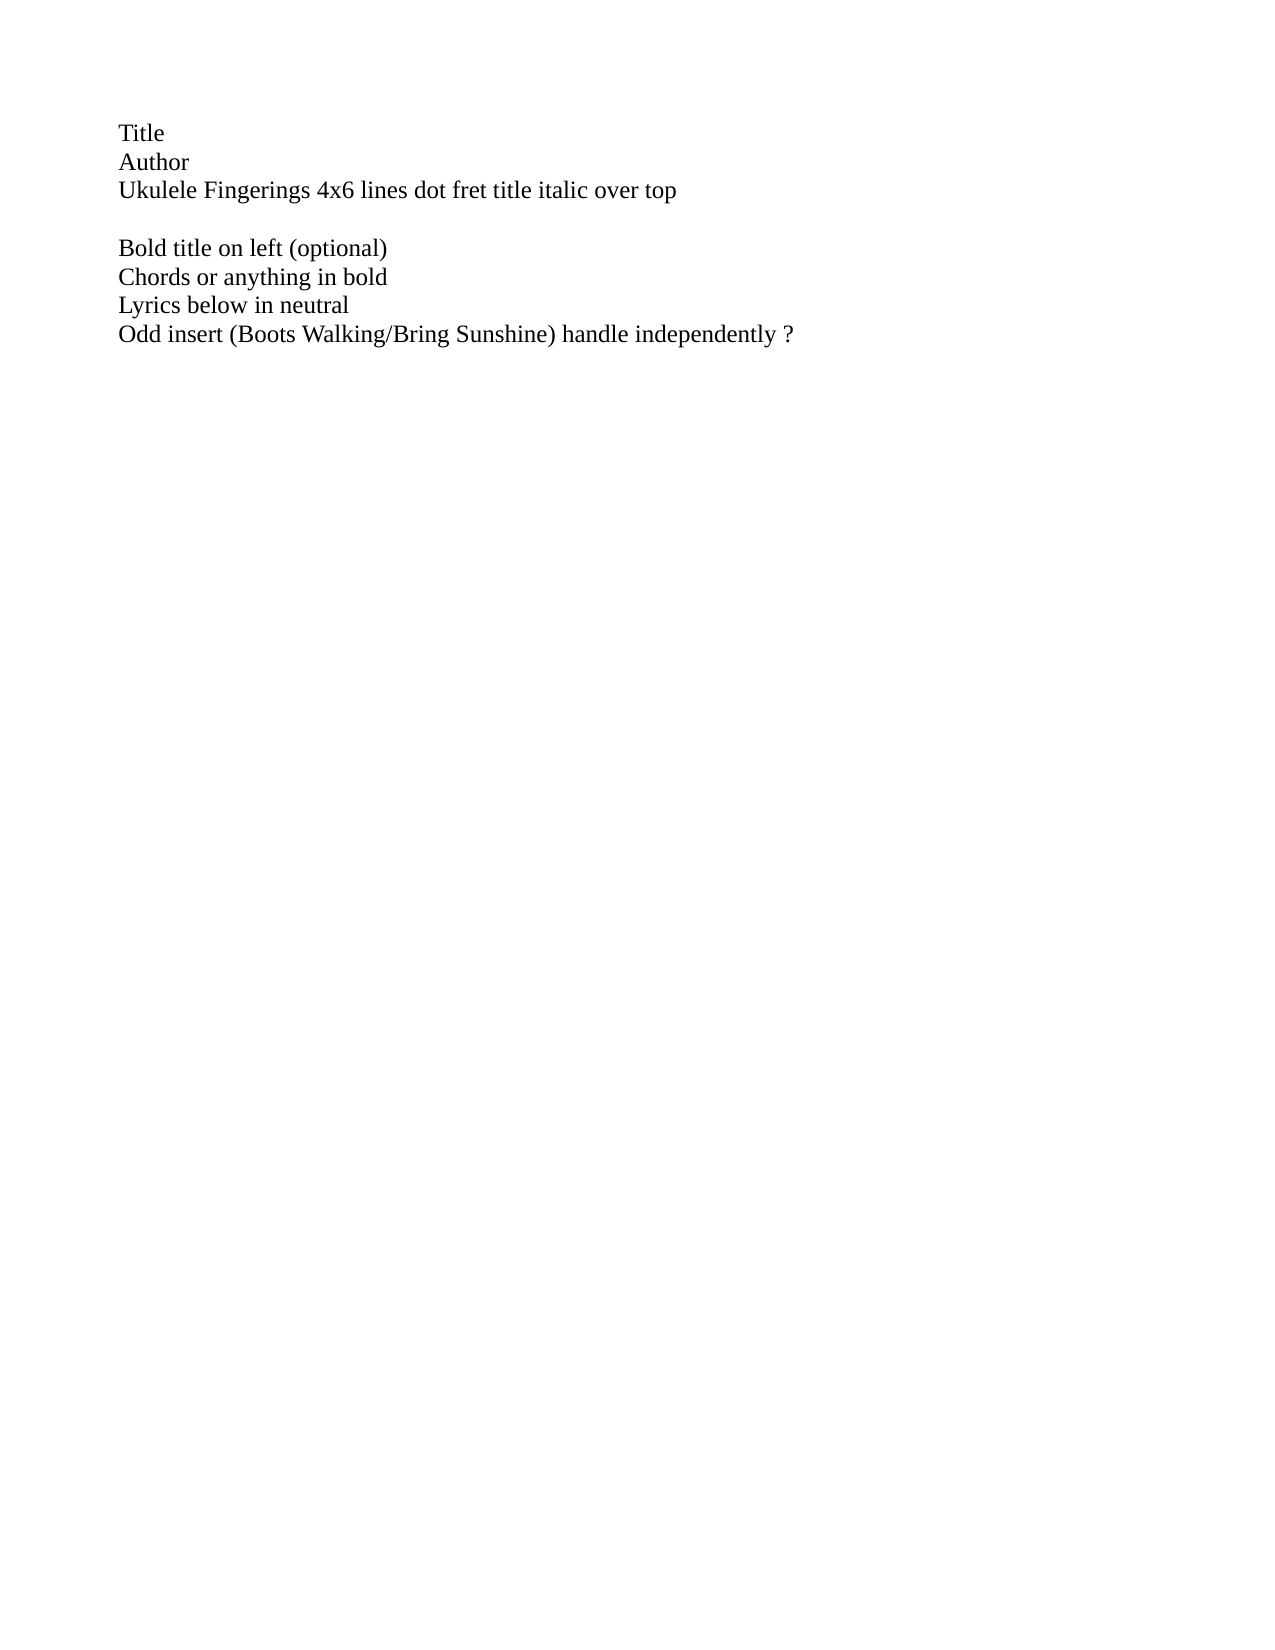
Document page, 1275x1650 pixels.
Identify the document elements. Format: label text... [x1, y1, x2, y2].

text Chords or anything in bold [118, 262, 1157, 291]
text Title [118, 118, 1157, 147]
text Odd insert (Boots Walking/Bring Sunshine) handle independently ? [118, 319, 1157, 348]
text Author [118, 147, 1157, 176]
text Bold title on left (optional) [118, 233, 1157, 262]
text Ukulele Fingerings 4x6 lines dot fret title italic over top [118, 176, 1157, 204]
text Lyrics below in neutral [118, 291, 1157, 319]
